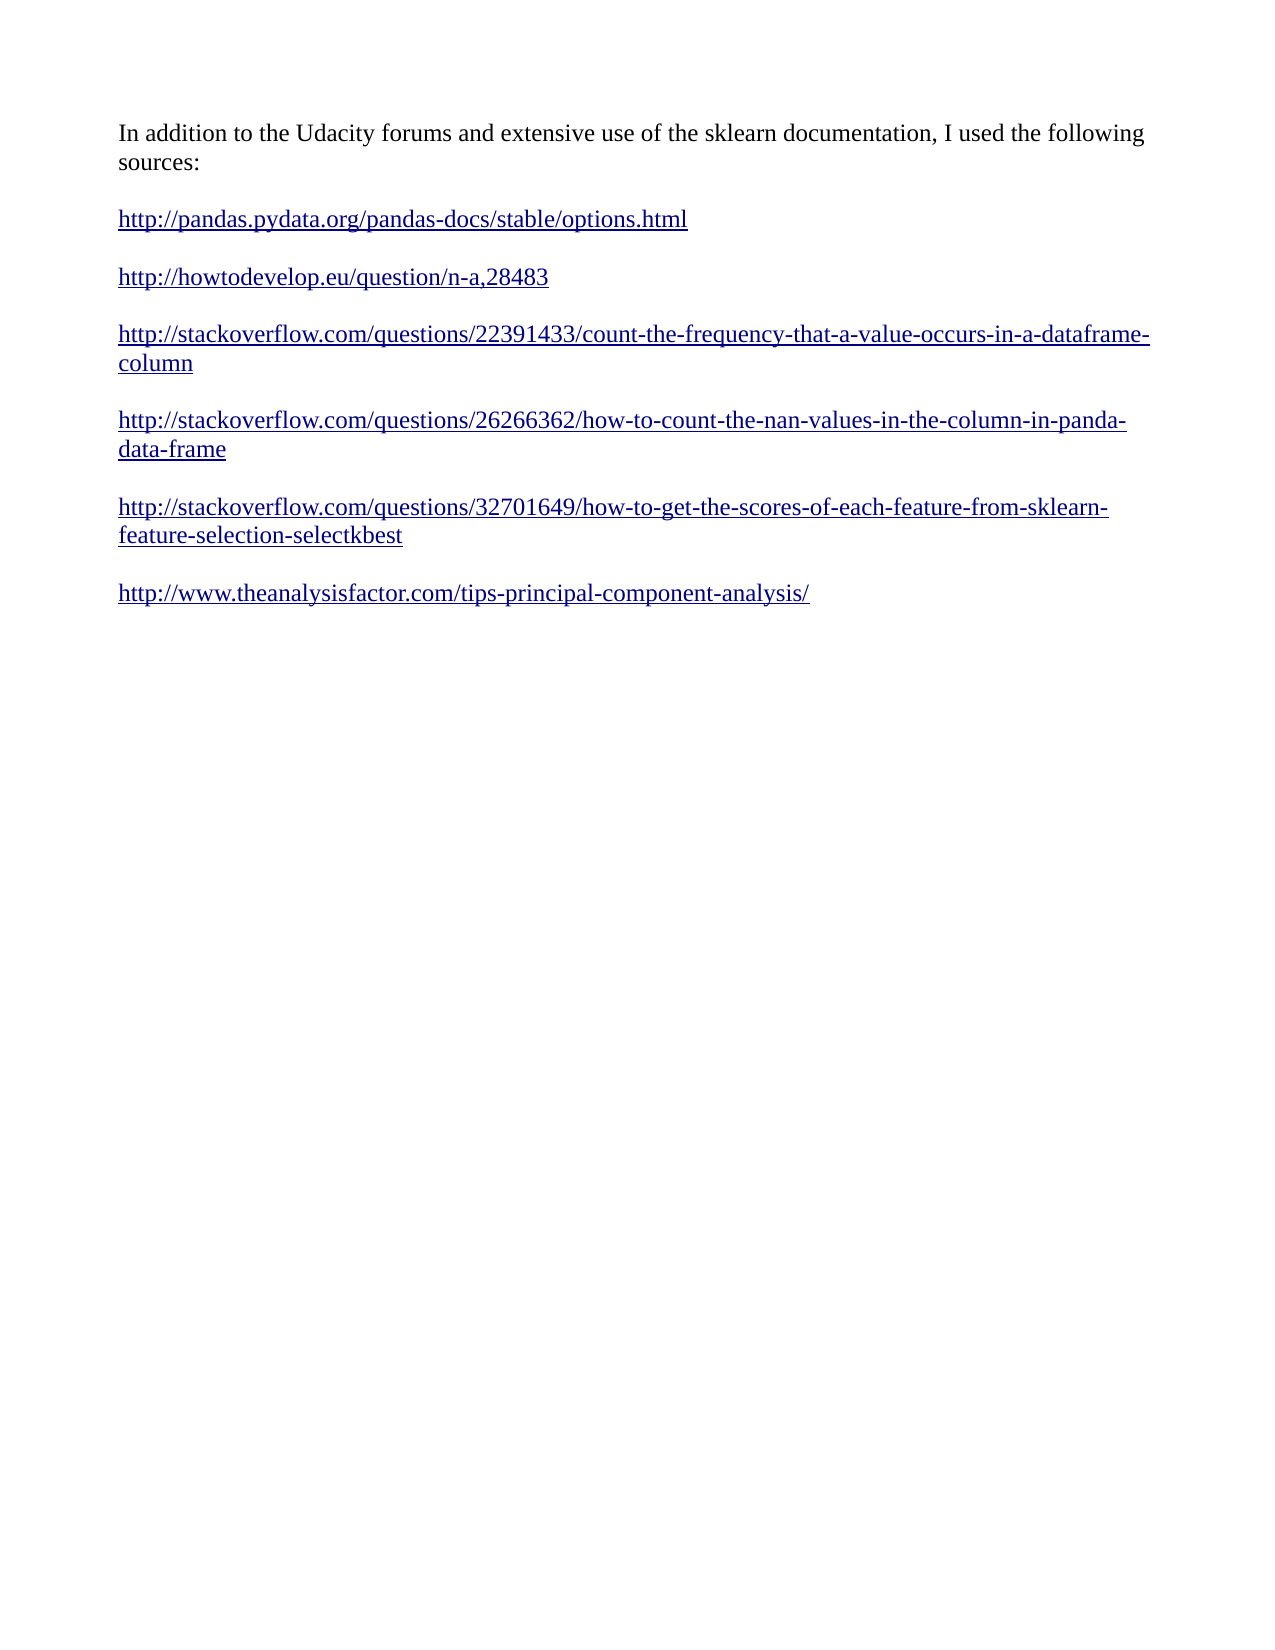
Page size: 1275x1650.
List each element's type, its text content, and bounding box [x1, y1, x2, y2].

text http://pandas.pydata.org/pandas-docs/stable/options.html [118, 204, 1157, 233]
text In addition to the Udacity forums and extensive use of the sklearn documentation, I used the following sources: [118, 118, 1157, 176]
text http://howtodevelop.eu/question/n-a,28483 [118, 262, 1157, 291]
text http://stackoverflow.com/questions/32701649/how-to-get-the-scores-of-each-feature-from-sklearn-feature-selection-selectkbest [118, 492, 1157, 549]
text http://stackoverflow.com/questions/26266362/how-to-count-the-nan-values-in-the-column-in-panda-data-frame [118, 406, 1157, 463]
text http://stackoverflow.com/questions/22391433/count-the-frequency-that-a-value-occurs-in-a-dataframe-column [118, 319, 1157, 377]
text http://www.theanalysisfactor.com/tips-principal-component-analysis/ [118, 578, 1157, 607]
